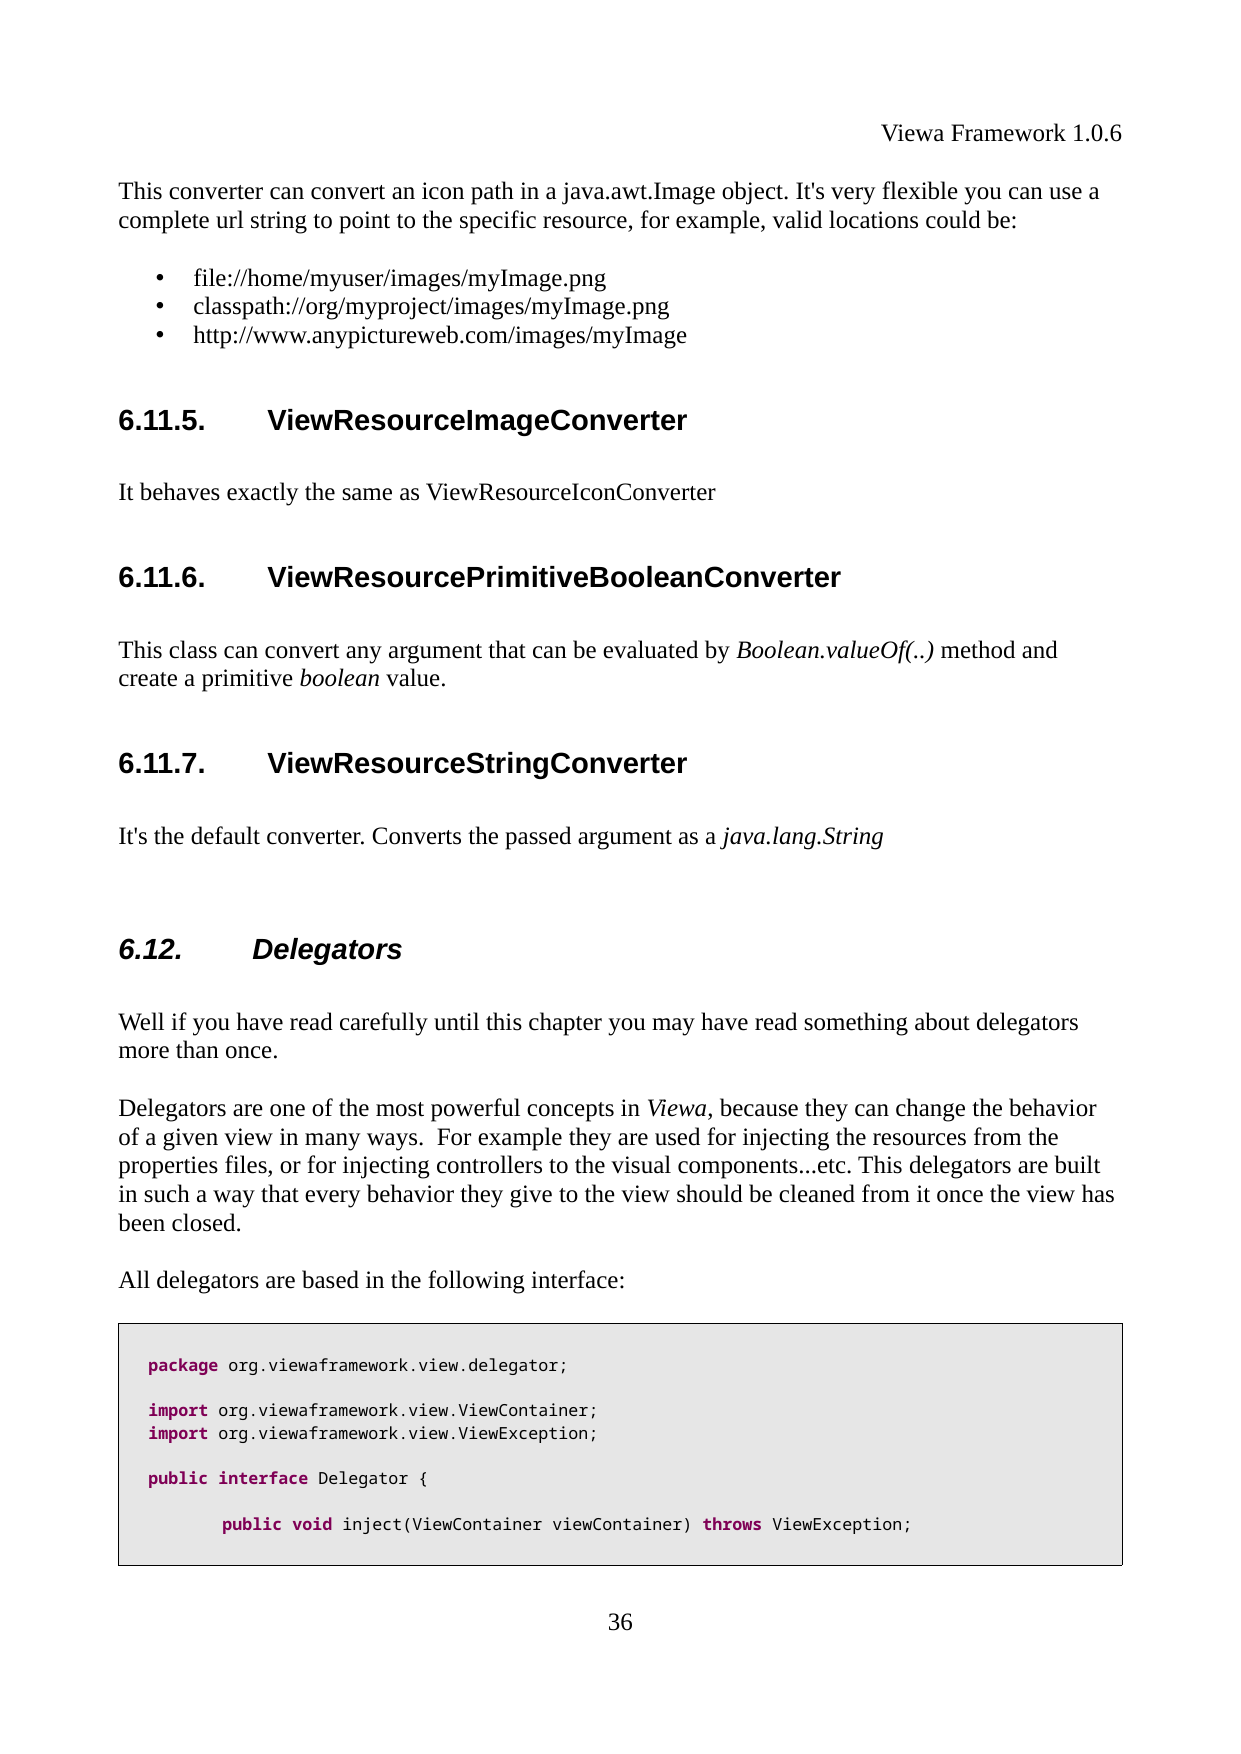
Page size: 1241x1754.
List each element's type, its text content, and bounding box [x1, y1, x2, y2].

text been closed. [118, 1208, 1122, 1237]
text properties files, or for injecting controllers to the visual components...etc. This delegators are built [118, 1151, 1122, 1179]
text in such a way that every behavior they give to the view should be cleaned from it once the view has [118, 1179, 1122, 1208]
text This converter can convert an icon path in a java.awt.Image object. It's very flexible you can use a complete url string to point to the specific resource, for example, valid locations could be: [118, 176, 1122, 234]
subtitle ViewResourceImageConverter [118, 403, 1122, 436]
subtitle Delegators [118, 932, 1122, 966]
text Delegators are one of the most powerful concepts in Viewa, because they can change the behavior [118, 1093, 1122, 1122]
text This class can convert any argument that can be evaluated by Boolean.valueOf(..) method and create a primitive boolean value. [118, 635, 1122, 692]
text Well if you have read carefully until this chapter you may have read something about delegators [118, 1007, 1122, 1036]
list classpath://org/myproject/images/myImage.png [156, 291, 1122, 320]
text It behaves exactly the same as ViewResourceIconConverter [118, 477, 1122, 506]
list http://www.anypictureweb.com/images/myImage [156, 320, 1122, 349]
text It's the default converter. Converts the passed argument as a java.lang.String [118, 821, 1122, 849]
text of a given view in many ways. For example they are used for injecting the resources from the [118, 1122, 1122, 1151]
subtitle ViewResourceStringConverter [118, 746, 1122, 779]
table_header package org.viewaframework.view.delegator; import org.viewaframework.view.ViewContainer; import org.viewaframework.view.ViewException; public interface Delegator { public void inject(ViewContainer viewContainer) throws ViewException; [119, 1324, 1122, 1565]
list file://home/myuser/images/myImage.png [156, 263, 1122, 291]
text more than once. [118, 1036, 1122, 1064]
subtitle ViewResourcePrimitiveBooleanConverter [118, 560, 1122, 593]
text All delegators are based in the following interface: [118, 1266, 1122, 1294]
